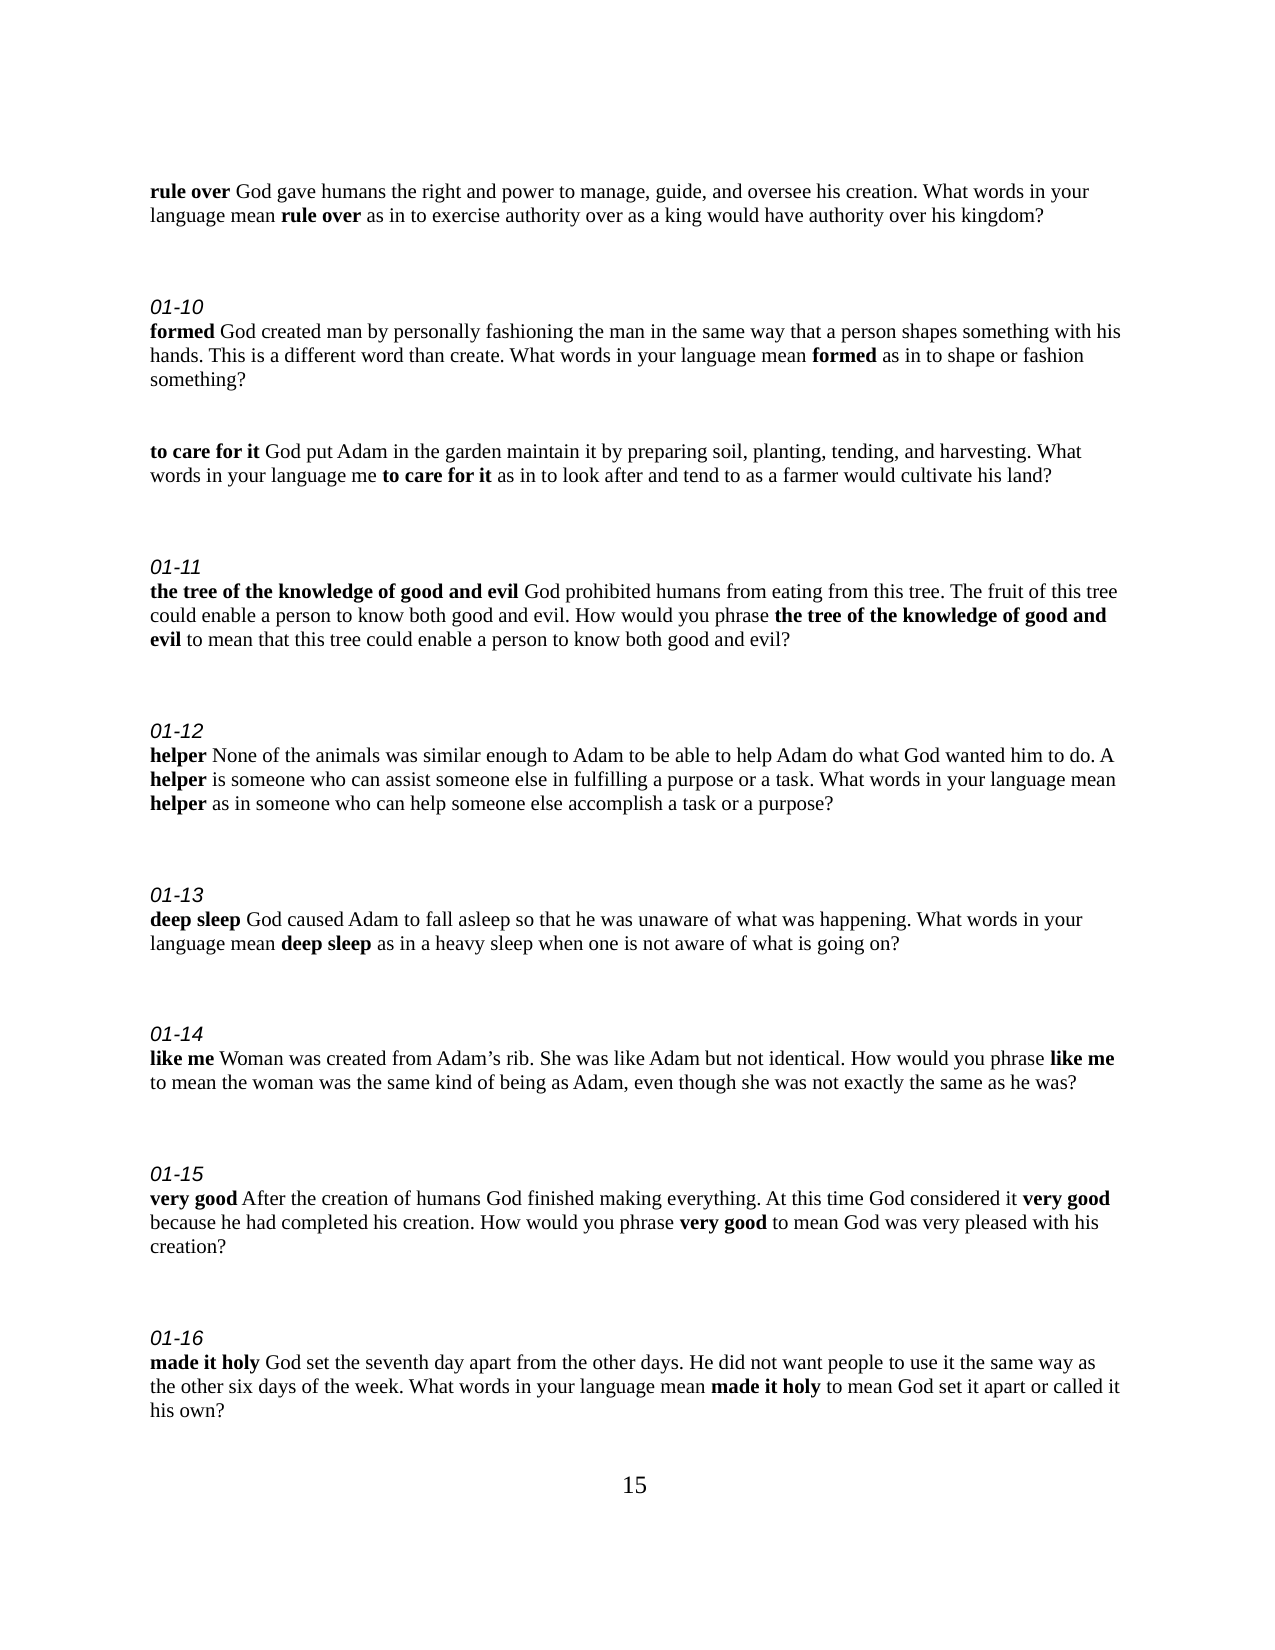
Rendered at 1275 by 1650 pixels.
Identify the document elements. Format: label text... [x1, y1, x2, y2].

subtitle 01-11 [150, 555, 1125, 579]
text the tree of the knowledge of good and evil God prohibited humans from eating from this tree. The fruit of this tree could enable a person to know both good and evil. How would you phrase the tree of the knowledge of good and evil to mean that this tree could enable a person to know both good and evil? [150, 579, 1125, 651]
subtitle 01-10 [150, 294, 1125, 318]
text formed God created man by personally fashioning the man in the same way that a person shapes something with his hands. This is a different word than create. What words in your language mean formed as in to shape or fashion something? [150, 318, 1125, 391]
text rule over God gave humans the right and power to manage, guide, and oversee his creation. What words in your language mean rule over as in to exercise authority over as a king would have authority over his kingdom? [150, 179, 1125, 227]
subtitle 01-16 [150, 1326, 1125, 1350]
text to care for it God put Adam in the garden maintain it by preparing soil, planting, tending, and harvesting. What words in your language me to care for it as in to look after and tend to as a farmer would cultivate his land? [150, 439, 1125, 487]
subtitle 01-13 [150, 882, 1125, 906]
text made it holy God set the seventh day apart from the other days. He did not want people to use it the same way as the other six days of the week. What words in your language mean made it holy to mean God set it apart or called it his own? [150, 1350, 1125, 1422]
text like me Woman was created from Adam’s rib. She was like Adam but not identical. How would you phrase like me to mean the woman was the same kind of being as Adam, even though she was not exactly the same as he was? [150, 1046, 1125, 1094]
text very good After the creation of humans God finished making everything. At this time God considered it very good because he had completed his creation. How would you phrase very good to mean God was very pleased with his creation? [150, 1186, 1125, 1258]
text helper None of the animals was similar enough to Adam to be able to help Adam do what God wanted him to do. A helper is someone who can assist someone else in fulfilling a purpose or a task. What words in your language mean helper as in someone who can help someone else accomplish a task or a purpose? [150, 743, 1125, 815]
text deep sleep God caused Adam to fall asleep so that he was unaware of what was happening. What words in your language mean deep sleep as in a heavy sleep when one is not aware of what is going on? [150, 906, 1125, 954]
subtitle 01-15 [150, 1162, 1125, 1186]
subtitle 01-14 [150, 1022, 1125, 1046]
subtitle 01-12 [150, 719, 1125, 743]
